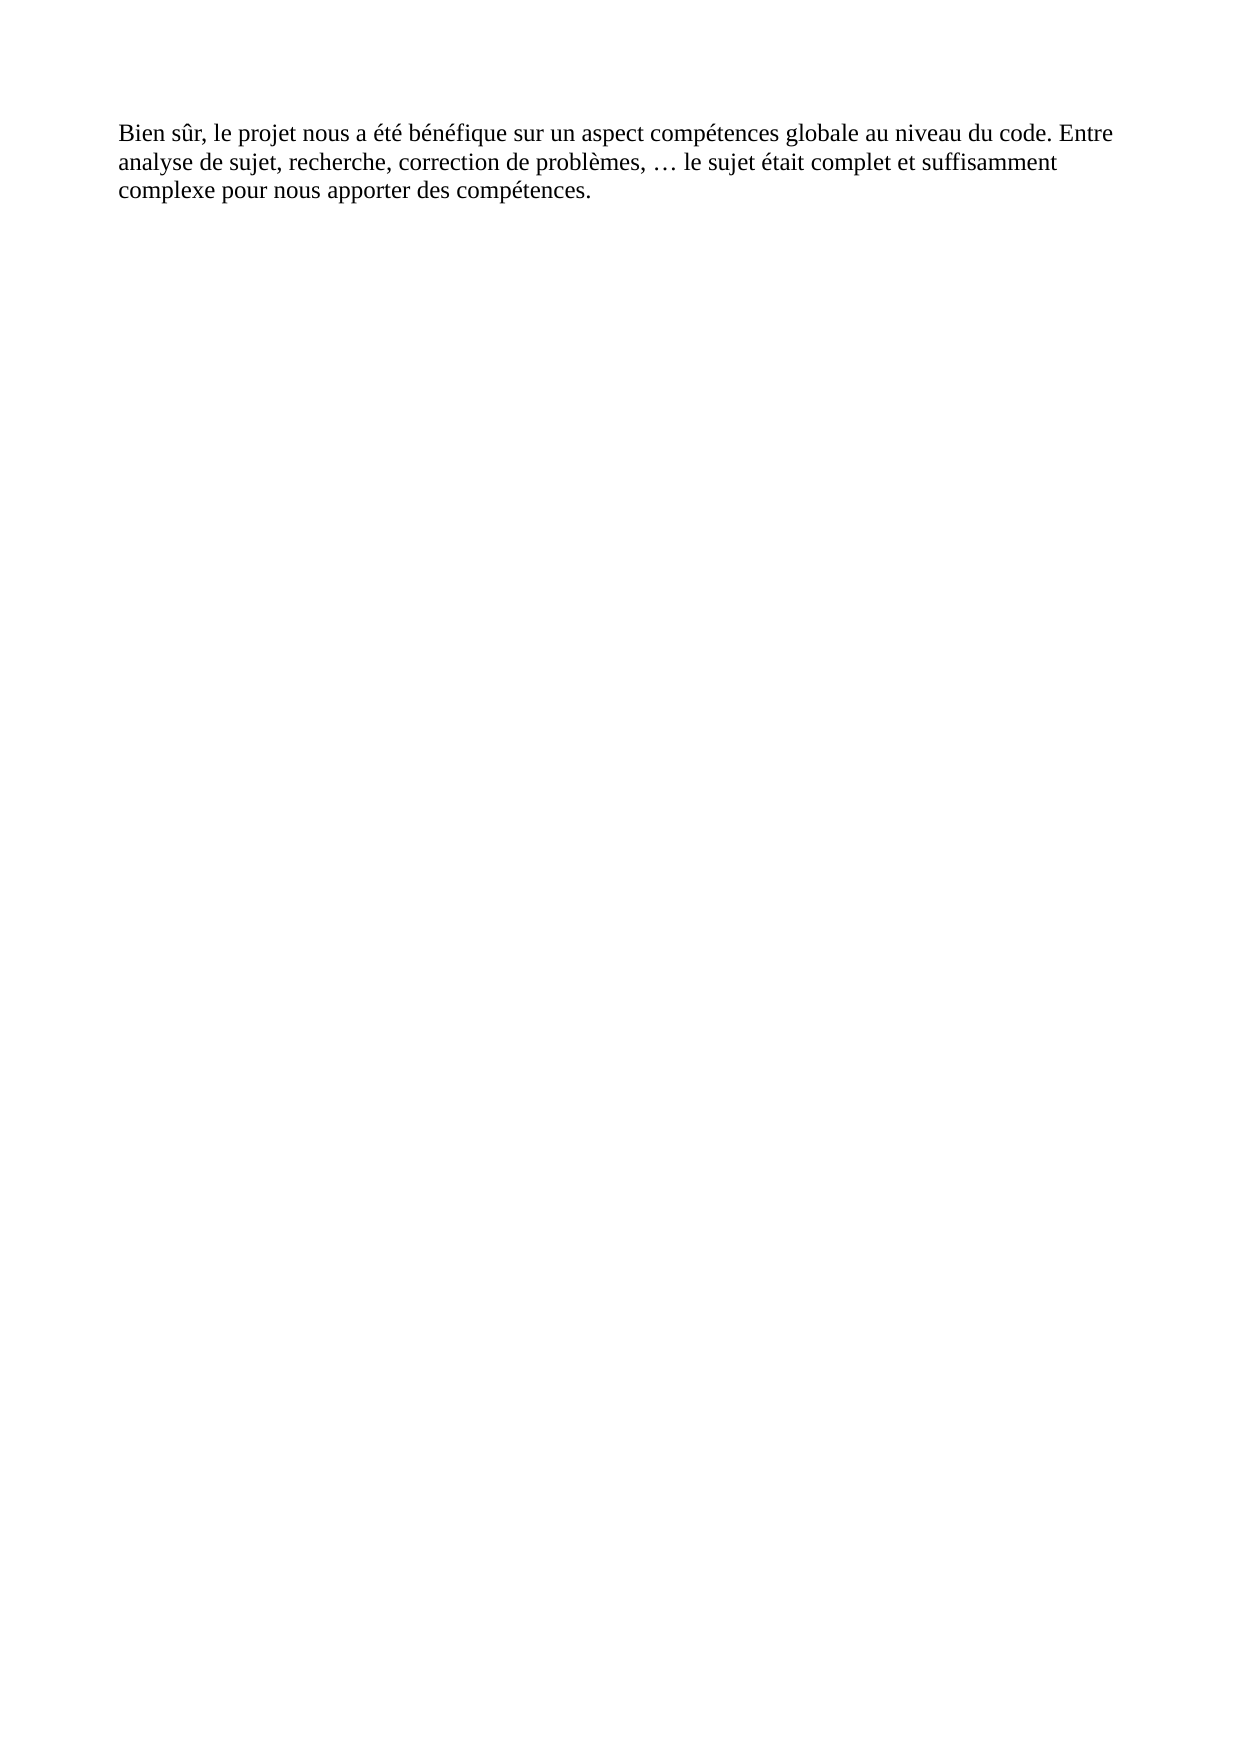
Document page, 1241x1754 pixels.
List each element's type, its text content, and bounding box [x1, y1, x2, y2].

text Bien sûr, le projet nous a été bénéfique sur un aspect compétences globale au niveau du code. Entre analyse de sujet, recherche, correction de problèmes, … le sujet était complet et suffisamment complexe pour nous apporter des compétences. [118, 118, 1122, 204]
